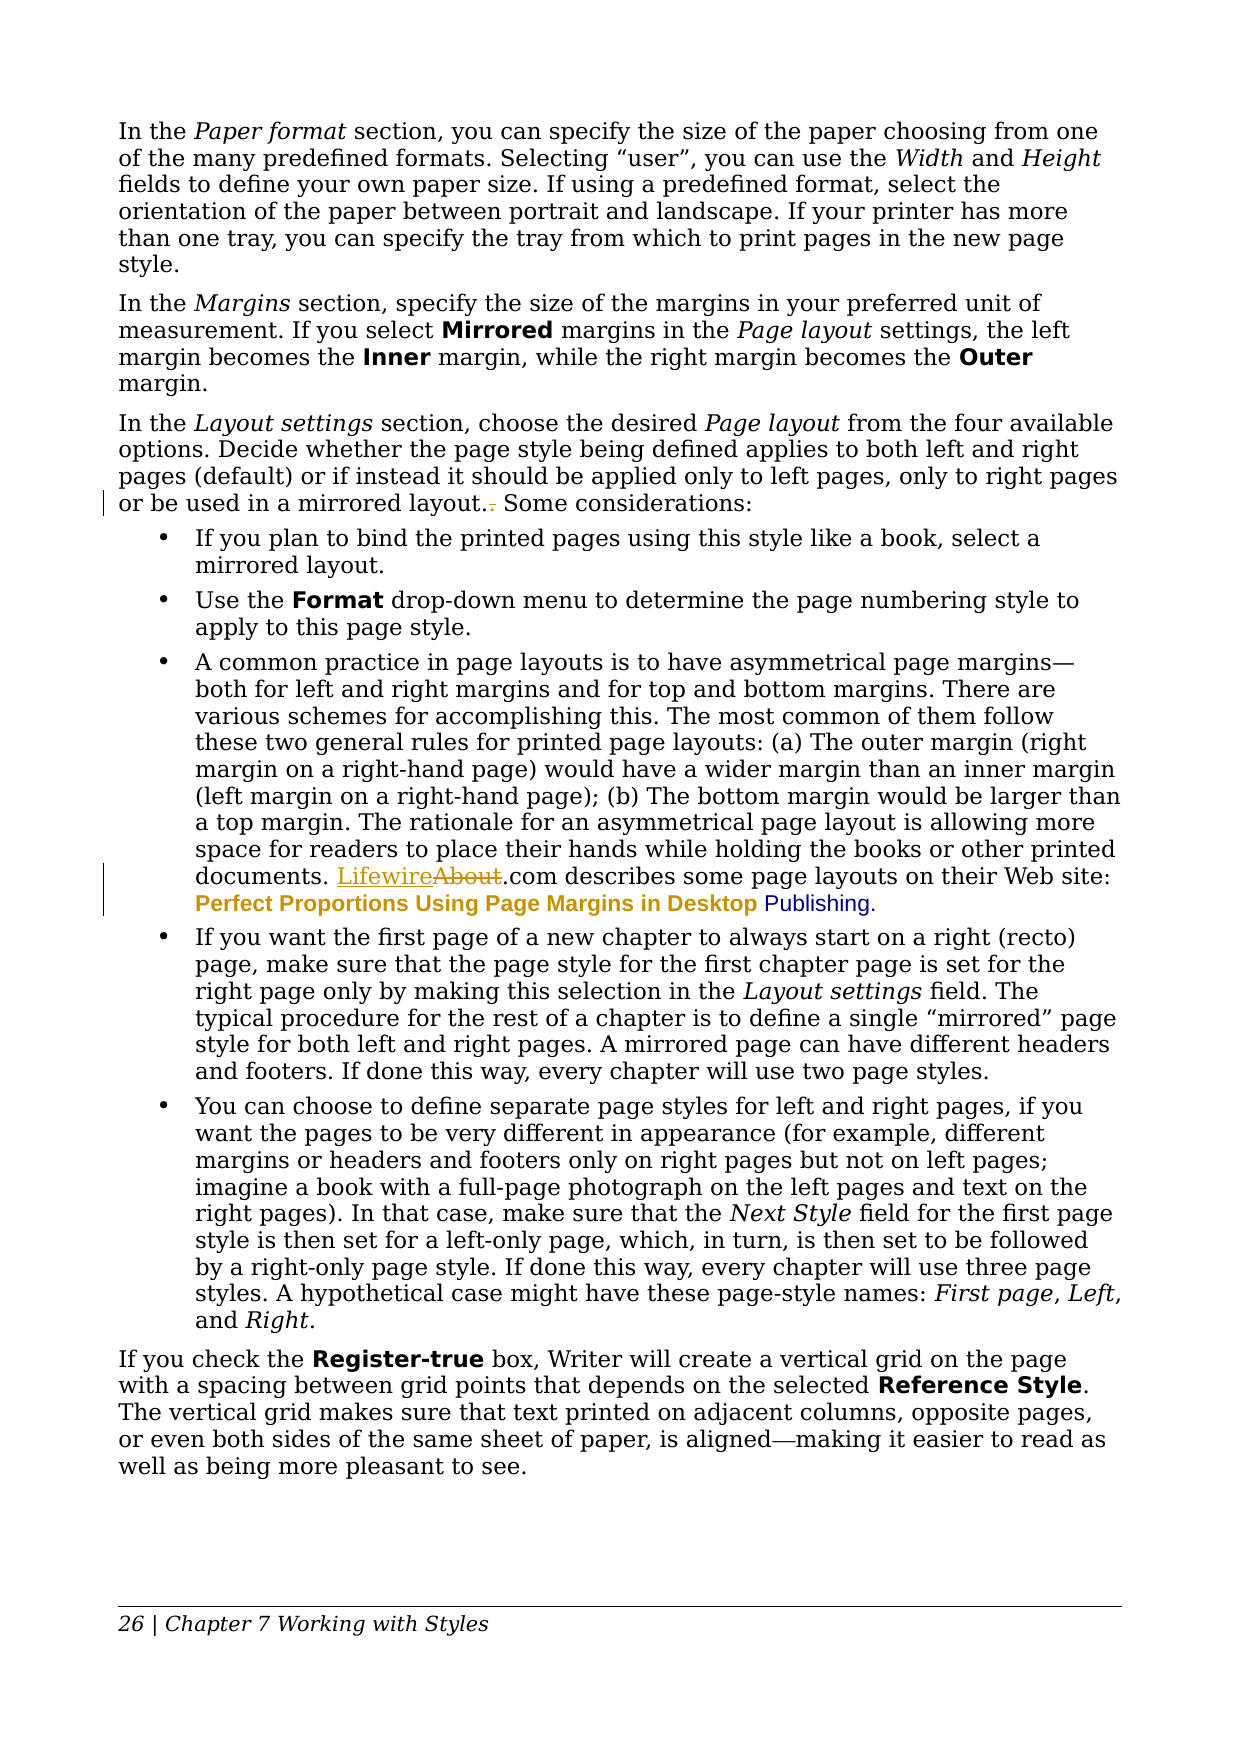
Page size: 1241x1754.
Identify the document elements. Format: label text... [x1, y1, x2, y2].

list In the Layout settings section, choose the desired Page layout from the four available options. Decide whether the page style being defined applies to both left and right pages (default) or if instead it should be applied only to left pages, only to right pages or be used in a mirrored layout. Some considerations: [118, 410, 1122, 516]
text In the Paper format section, you can specify the size of the paper choosing from one of the many predefined formats. Selecting “user”, you can use the Width and Height fields to define your own paper size. If using a predefined format, select the orientation of the paper between portrait and landscape. If your printer has more than one tray, you can specify the tray from which to print pages in the new page style. [118, 118, 1122, 278]
text If you check the Register-true box, Writer will create a vertical grid on the page with a spacing between grid points that depends on the selected Reference Style. The vertical grid makes sure that text printed on adjacent columns, opposite pages, or even both sides of the same sheet of paper, is aligned—making it easier to read as well as being more pleasant to see. [118, 1346, 1122, 1479]
list Use the Format drop-down menu to determine the page numbering style to apply to this page style. [156, 585, 1122, 641]
list If you plan to bind the printed pages using this style like a book, select a mirrored layout. [156, 523, 1122, 579]
list A common practice in page layouts is to have asymmetrical page margins—both for left and right margins and for top and bottom margins. There are various schemes for accomplishing this. The most common of them follow these two general rules for printed page layouts: (a) The outer margin (right margin on a right-hand page) would have a wider margin than an inner margin (left margin on a right-hand page); (b) The bottom margin would be larger than a top margin. The rationale for an asymmetrical page layout is allowing more space for readers to place their hands while holding the books or other printed documents. Lifewire.com describes some page layouts on their Web site: Perfect Proportions Using Page Margins in Desktop Publishing. [156, 647, 1122, 916]
list You can choose to define separate page styles for left and right pages, if you want the pages to be very different in appearance (for example, different margins or headers and footers only on right pages but not on left pages; imagine a book with a full-page photograph on the left pages and text on the right pages). In that case, make sure that the Next Style field for the first page style is then set for a left-only page, which, in turn, is then set to be followed by a right-only page style. If done this way, every chapter will use three page styles. A hypothetical case might have these page-style names: First page, Left, and Right. [156, 1091, 1122, 1334]
text In the Margins section, specify the size of the margins in your preferred unit of measurement. If you select Mirrored margins in the Page layout settings, the left margin becomes the Inner margin, while the right margin becomes the Outer margin. [118, 291, 1122, 397]
list If you want the first page of a new chapter to always start on a right (recto) page, make sure that the page style for the first chapter page is set for the right page only by making this selection in the Layout settings field. The typical procedure for the rest of a chapter is to define a single “mirrored” page style for both left and right pages. A mirrored page can have different headers and footers. If done this way, every chapter will use two page styles. [156, 922, 1122, 1085]
